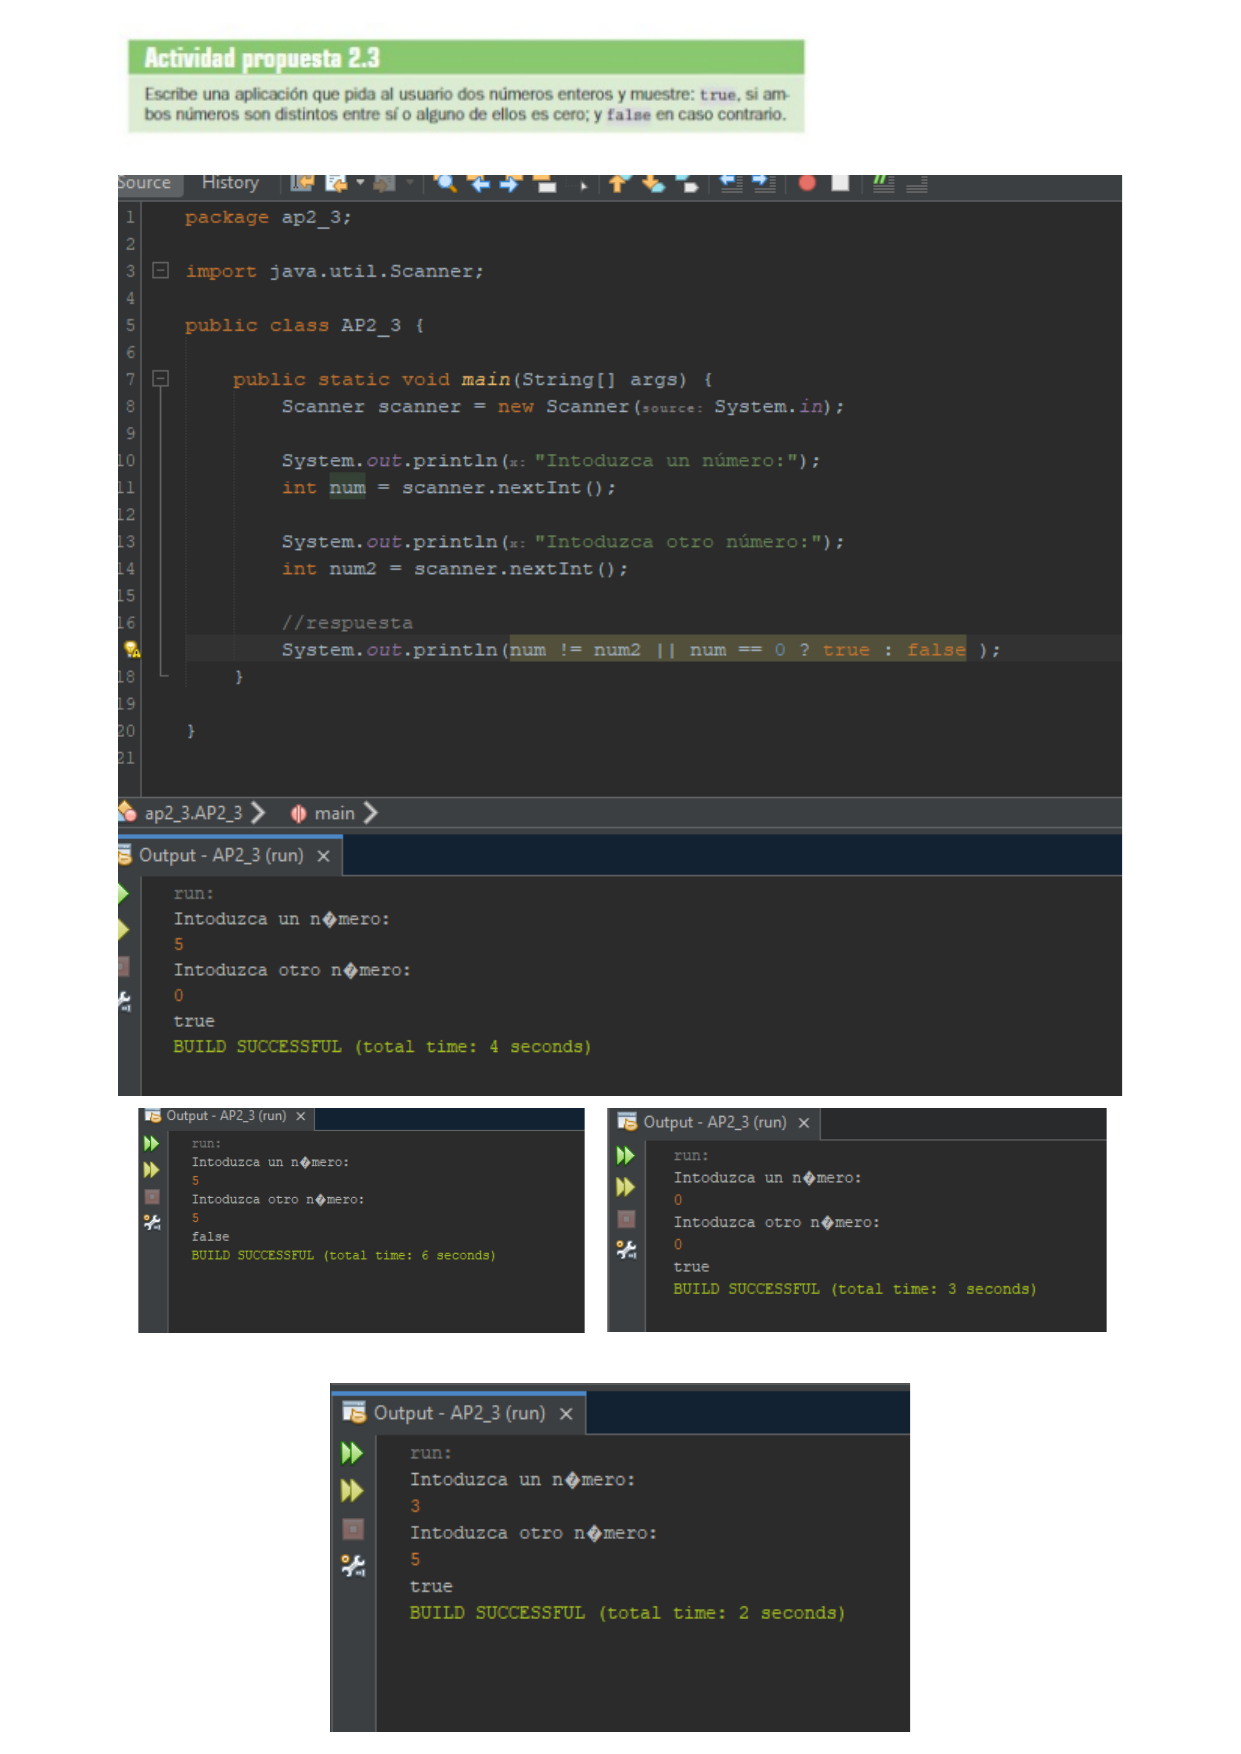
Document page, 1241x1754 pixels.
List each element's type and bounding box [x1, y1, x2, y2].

picture [330, 1383, 911, 1732]
picture [607, 1108, 1107, 1332]
picture [118, 175, 1123, 1096]
picture [111, 22, 826, 156]
picture [138, 1108, 585, 1333]
